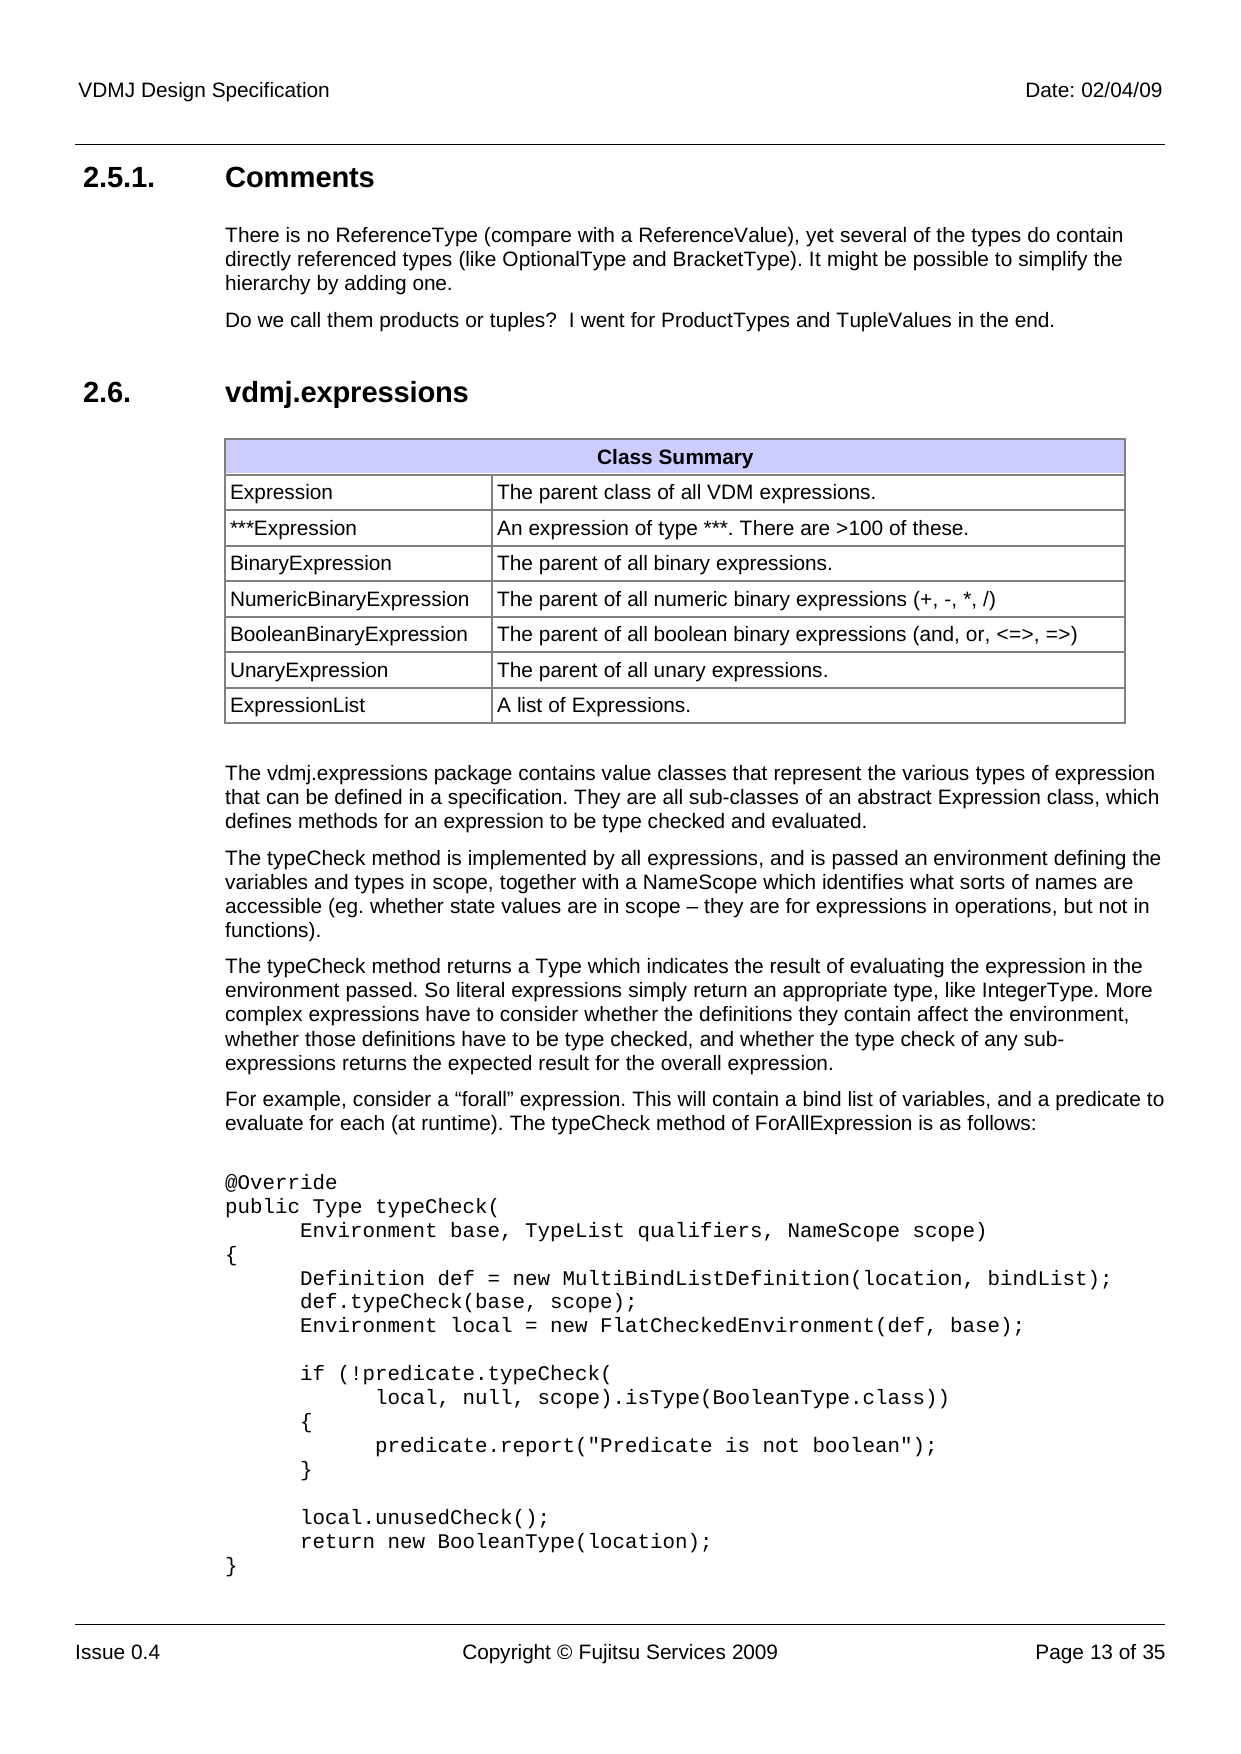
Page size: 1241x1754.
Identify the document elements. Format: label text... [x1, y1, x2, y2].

table_cell ExpressionList [226, 689, 491, 722]
text Environment base, TypeList qualifiers, NameScope scope) [225, 1219, 1165, 1243]
table_cell The parent of all numeric binary expressions (+, -, *, /) [493, 582, 1124, 616]
table_cell ***Expression [226, 511, 491, 544]
table_header Class Summary [226, 440, 1124, 473]
text def.typeCheck(base, scope); [225, 1291, 1165, 1315]
table_cell BooleanBinaryExpression [226, 618, 491, 651]
table_cell The parent of all binary expressions. [493, 547, 1124, 580]
text return new BooleanType(location); [225, 1531, 1165, 1555]
text Definition def = new MultiBindListDefinition(location, bindList); [225, 1267, 1165, 1291]
subtitle vdmj.expressions [75, 374, 1165, 408]
table_cell A list of Expressions. [493, 689, 1124, 722]
text { [225, 1243, 1165, 1267]
text { [225, 1411, 1165, 1435]
text local.unusedCheck(); [225, 1507, 1165, 1531]
text public Type typeCheck( [225, 1196, 1165, 1219]
table_cell The parent of all boolean binary expressions (and, or, <=>, =>) [493, 618, 1124, 651]
text For example, consider a “forall” expression. This will contain a bind list of variables, and a predicate to evaluate for each (at runtime). The typeCheck method of ForAllExpression is as follows: [225, 1087, 1165, 1135]
table_cell BinaryExpression [226, 547, 491, 580]
text @Override [225, 1172, 1165, 1196]
text The typeCheck method is implemented by all expressions, and is passed an environment defining the variables and types in scope, together with a NameScope which identifies what sorts of names are accessible (eg. whether state values are in scope – they are for expressions in operations, but not in functions). [225, 846, 1165, 942]
text There is no ReferenceType (compare with a ReferenceValue), yet several of the types do contain directly referenced types (like OptionalType and BracketType). It might be possible to simplify the hierarchy by adding one. [225, 223, 1165, 295]
text } [225, 1555, 1165, 1579]
table_cell The parent class of all VDM expressions. [493, 476, 1124, 509]
text } [225, 1459, 1165, 1483]
table_cell NumericBinaryExpression [226, 582, 491, 616]
text The vdmj.expressions package contains value classes that represent the various types of expression that can be defined in a specification. They are all sub-classes of an abstract Expression class, which defines methods for an expression to be type checked and evaluated. [225, 761, 1165, 833]
text The typeCheck method returns a Type which indicates the result of evaluating the expression in the environment passed. So literal expressions simply return an appropriate type, like IntegerType. More complex expressions have to consider whether the definitions they contain affect the environment, whether those definitions have to be type checked, and whether the type check of any sub-expressions returns the expected result for the overall expression. [225, 954, 1165, 1074]
text local, null, scope).isType(BooleanType.class)) [225, 1387, 1165, 1411]
text if (!predicate.typeCheck( [225, 1363, 1165, 1387]
text Do we call them products or tuples? I went for ProductTypes and TupleValues in the end. [225, 308, 1165, 332]
text predicate.report("Predicate is not boolean"); [225, 1435, 1165, 1459]
text Environment local = new FlatCheckedEnvironment(def, base); [225, 1315, 1165, 1339]
table_cell Expression [226, 476, 491, 509]
table_cell The parent of all unary expressions. [493, 653, 1124, 687]
subtitle Comments [75, 160, 1165, 193]
table_cell UnaryExpression [226, 653, 491, 687]
table_cell An expression of type ***. There are >100 of these. [493, 511, 1124, 544]
